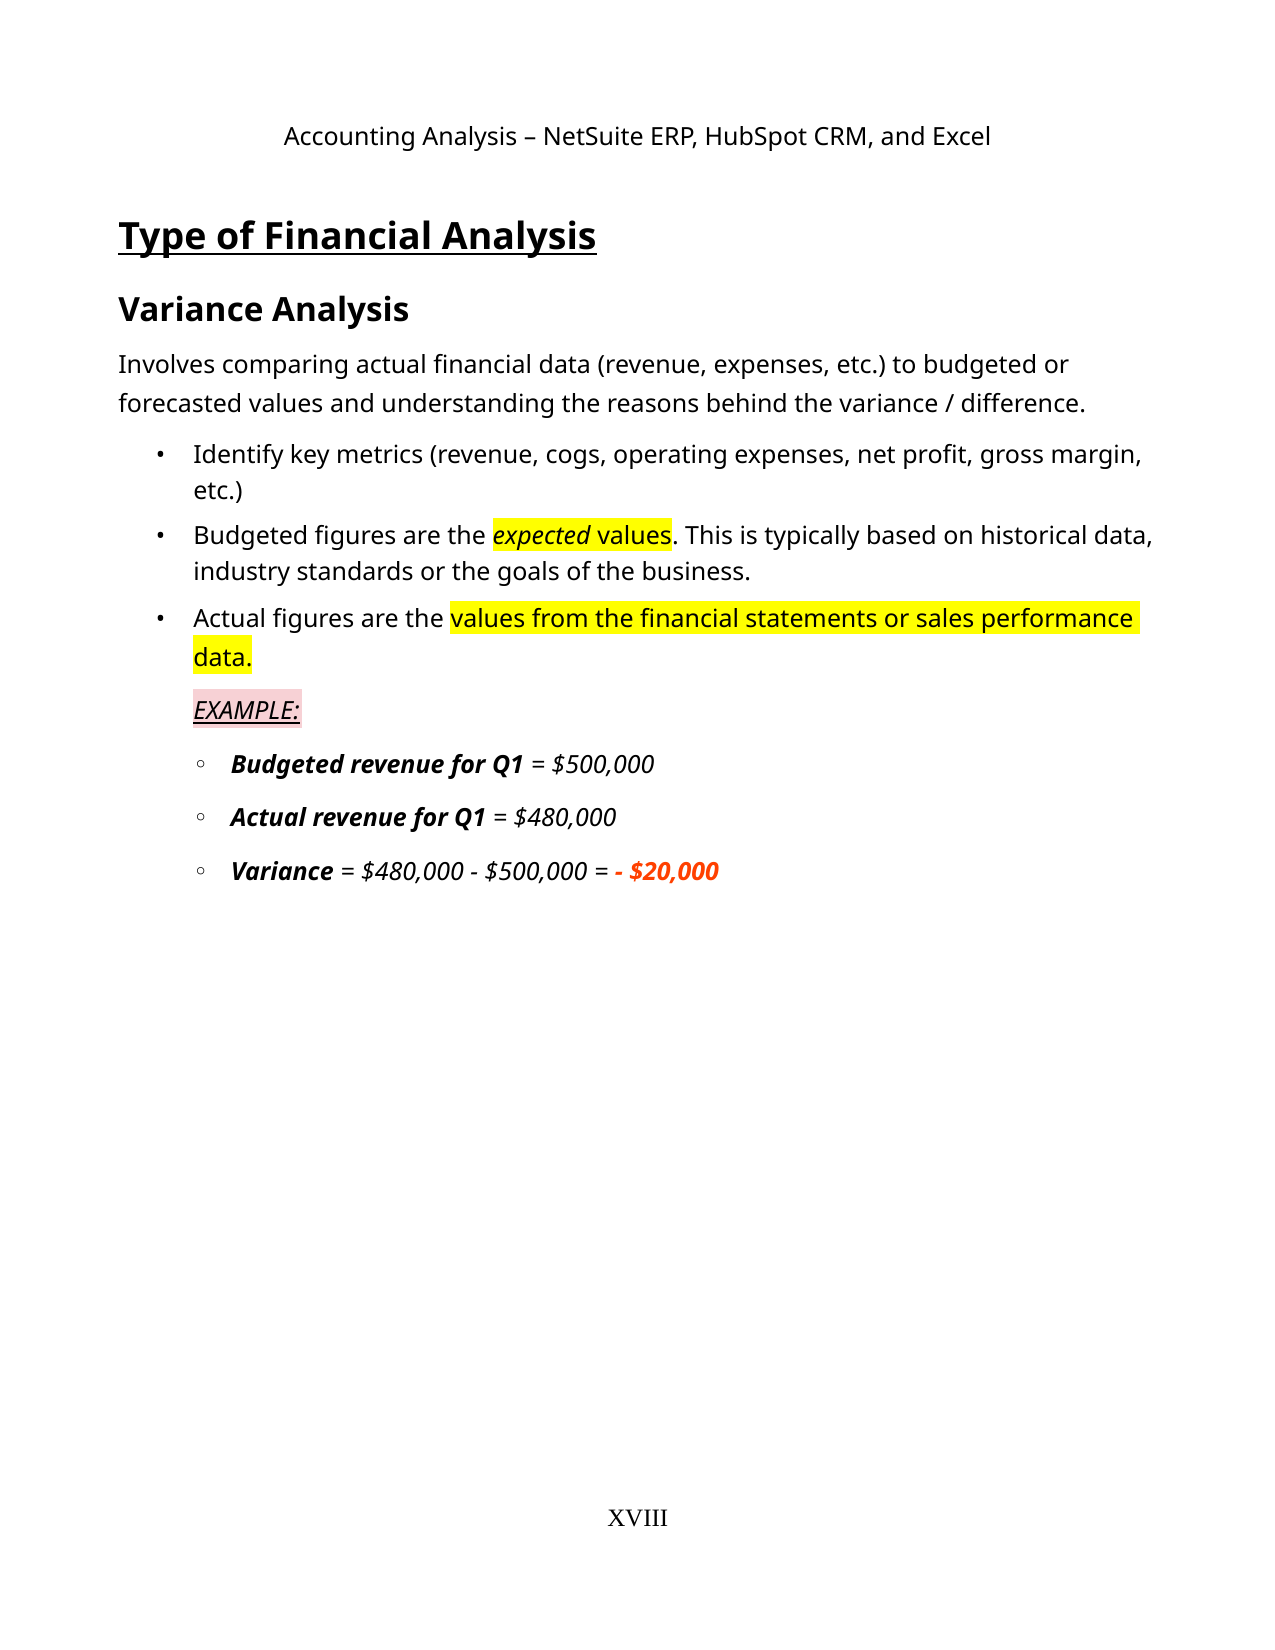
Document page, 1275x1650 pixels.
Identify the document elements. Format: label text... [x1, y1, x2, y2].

text Involves comparing actual financial data (revenue, expenses, etc.) to budgeted or forecasted values and understanding the reasons behind the variance / difference. [118, 342, 1157, 420]
list Budgeted revenue for Q1 = $500,000 [193, 742, 1157, 781]
list EXAMPLE: [156, 689, 1157, 728]
list Actual figures are the values from the financial statements or sales performance data. [156, 596, 1157, 674]
list Actual revenue for Q1 = $480,000 [193, 796, 1157, 835]
list Identify key metrics (revenue, cogs, operating expenses, net profit, gross margin, etc.) [156, 435, 1157, 507]
list Budgeted figures are the expected values. This is typically based on historical data, industry standards or the goals of the business. [156, 515, 1157, 587]
list Variance = $480,000 - $500,000 = - $20,000 [193, 849, 1157, 888]
subtitle Variance Analysis [118, 291, 1157, 330]
subtitle Type of Financial Analysis [118, 218, 1157, 257]
